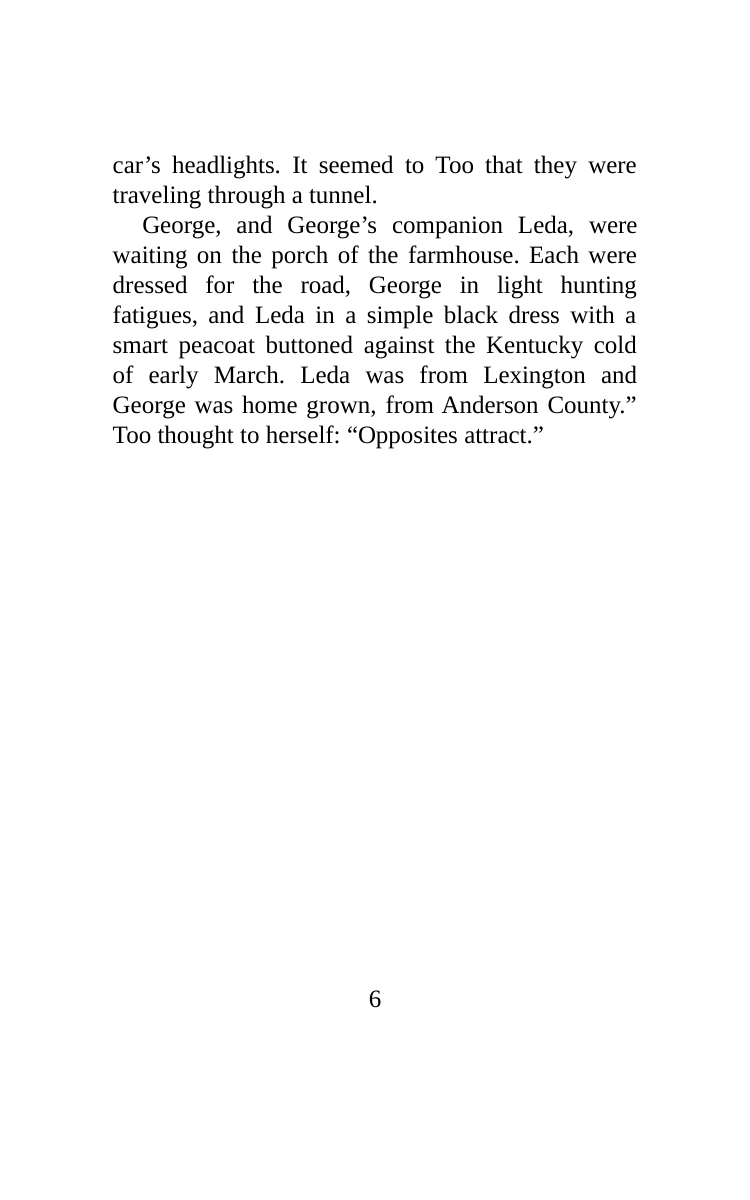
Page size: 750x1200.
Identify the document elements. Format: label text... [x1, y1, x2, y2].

text George, and George’s companion Leda, were waiting on the porch of the farmhouse. Each were dressed for the road, George in light hunting fatigues, and Leda in a simple black dress with a smart peacoat buttoned against the Kentucky cold of early March. Leda was from Lexington and George was home grown, from Anderson County.” Too thought to herself: “Opposites attract.” [112, 210, 637, 450]
text car’s headlights. It seemed to Too that they were traveling through a tunnel. [112, 150, 637, 210]
